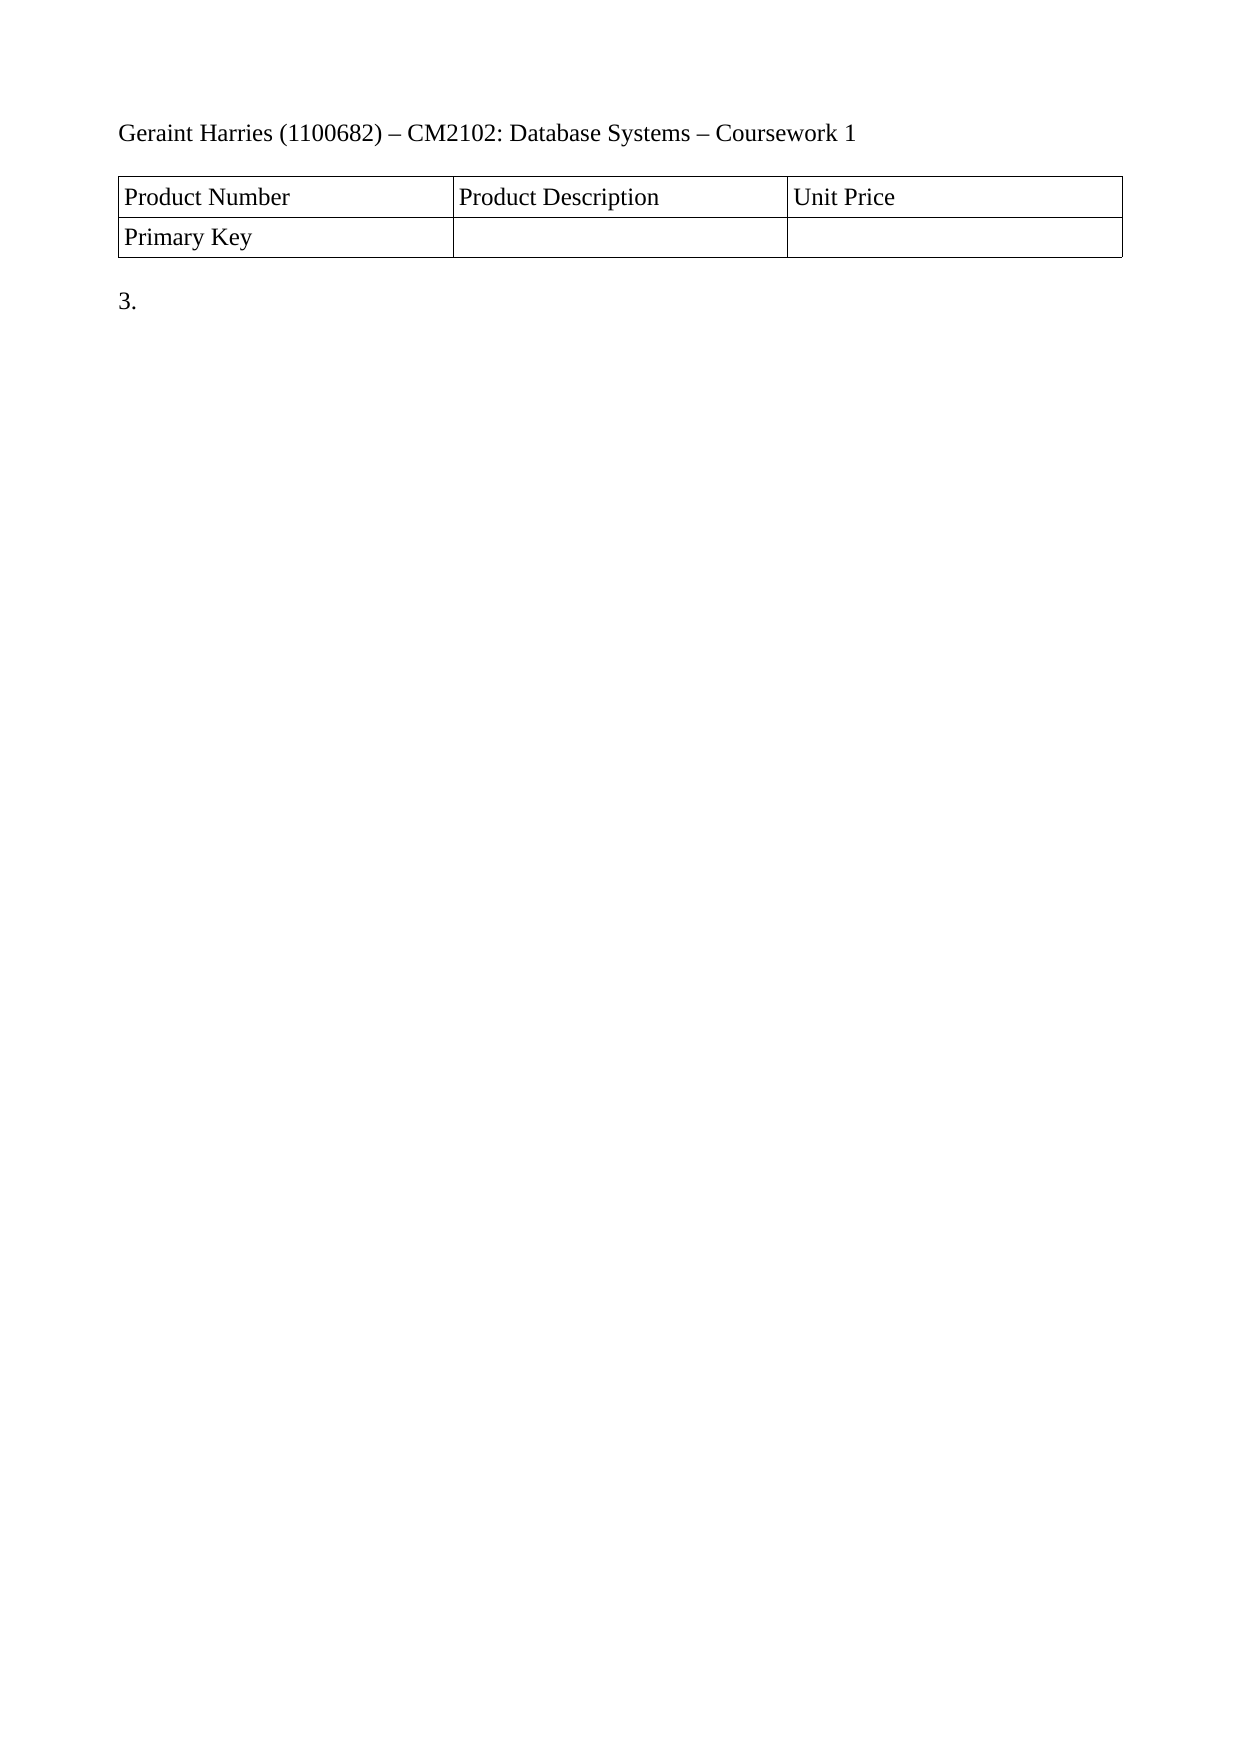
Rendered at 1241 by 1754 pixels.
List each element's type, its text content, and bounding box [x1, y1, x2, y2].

table_header Product Number [119, 177, 453, 217]
table_cell Primary Key [119, 218, 453, 257]
table_header Product Description [454, 177, 787, 217]
table_header Unit Price [788, 177, 1122, 217]
table_cell [788, 218, 1122, 257]
text 3. [118, 286, 1122, 314]
table_cell [454, 218, 787, 257]
